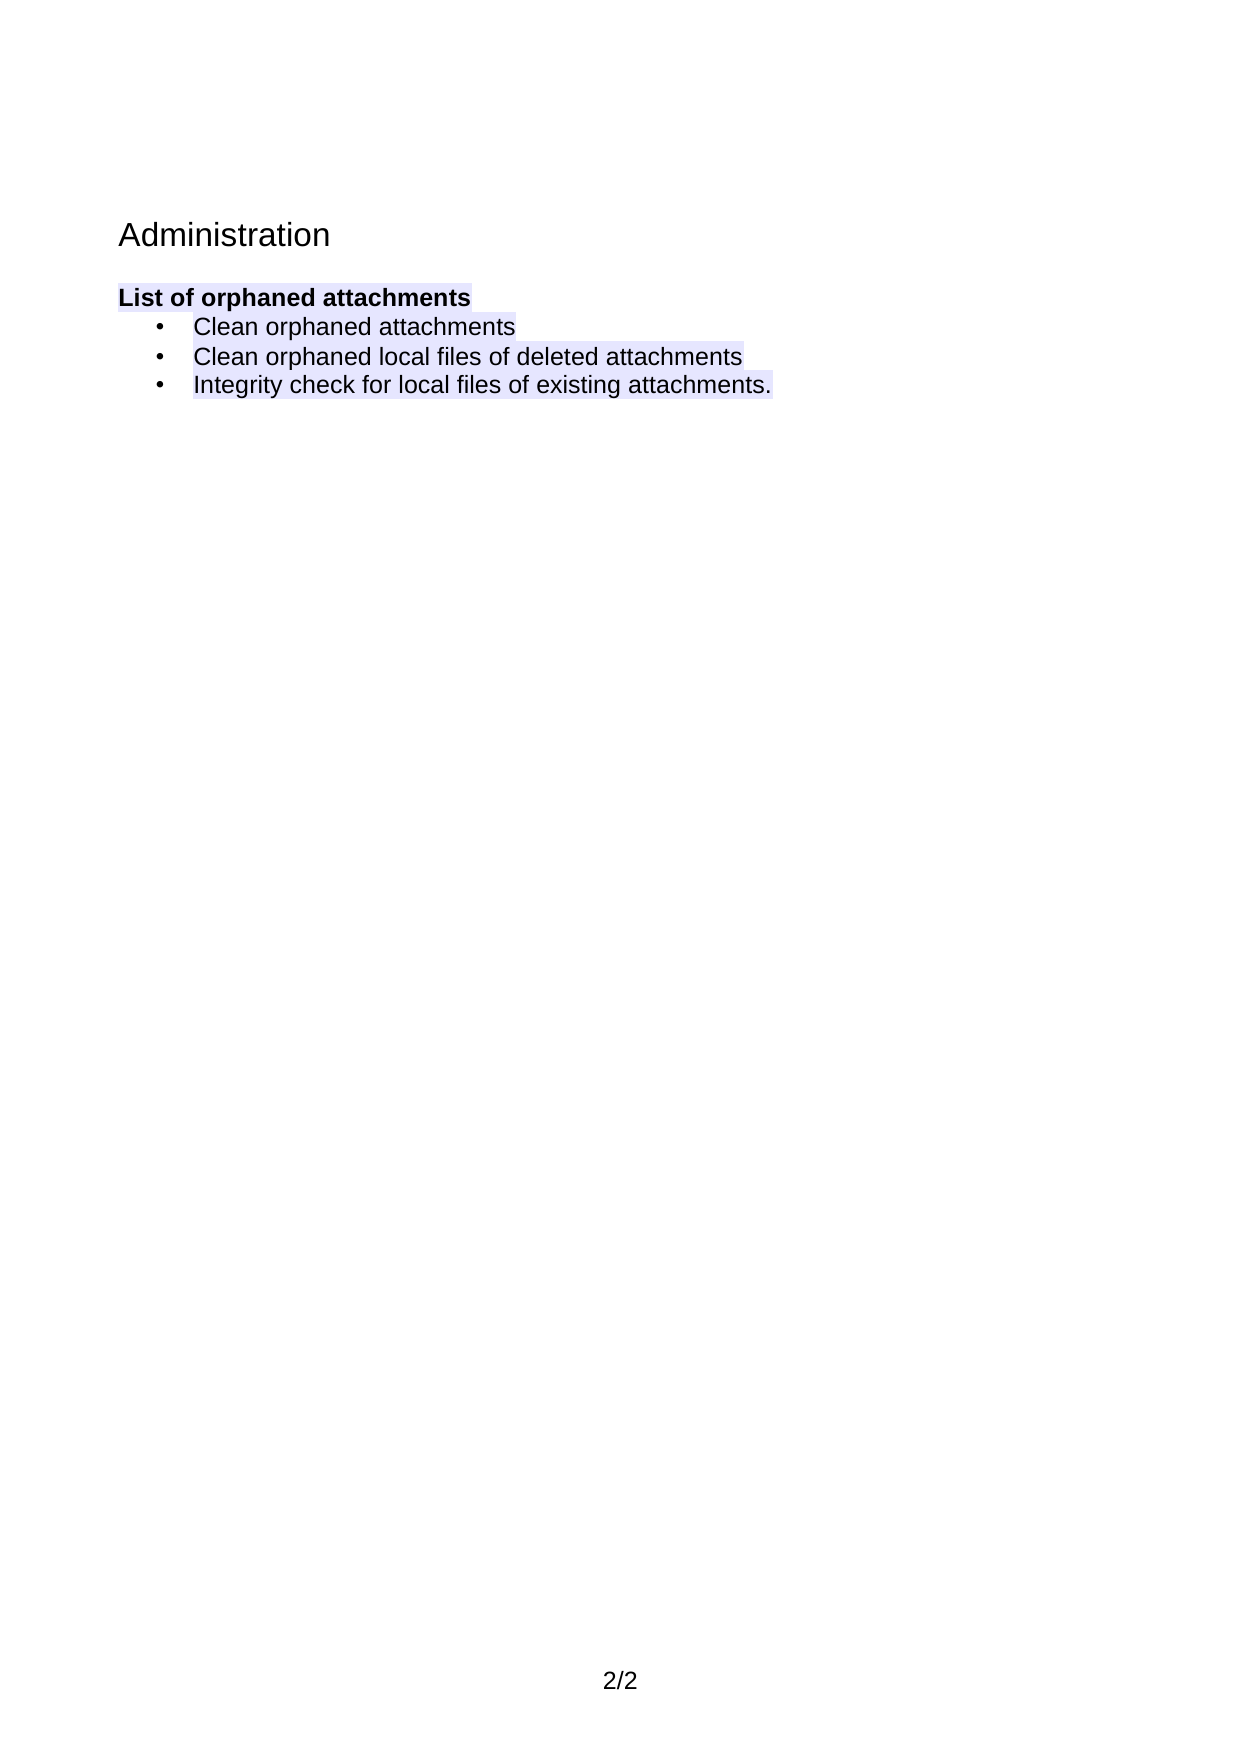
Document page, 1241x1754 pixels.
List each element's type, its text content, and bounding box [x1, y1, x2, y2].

list Clean orphaned attachments [156, 312, 193, 341]
subtitle Administration [118, 215, 1122, 254]
list Clean orphaned local files of deleted attachments [156, 341, 193, 370]
list Clean orphaned local files of deleted attachments [744, 341, 1122, 370]
list Clean orphaned attachments [516, 312, 1122, 341]
list Integrity check for local files of existing attachments. [773, 370, 1122, 399]
subtitle List of orphaned attachments [472, 283, 1122, 312]
